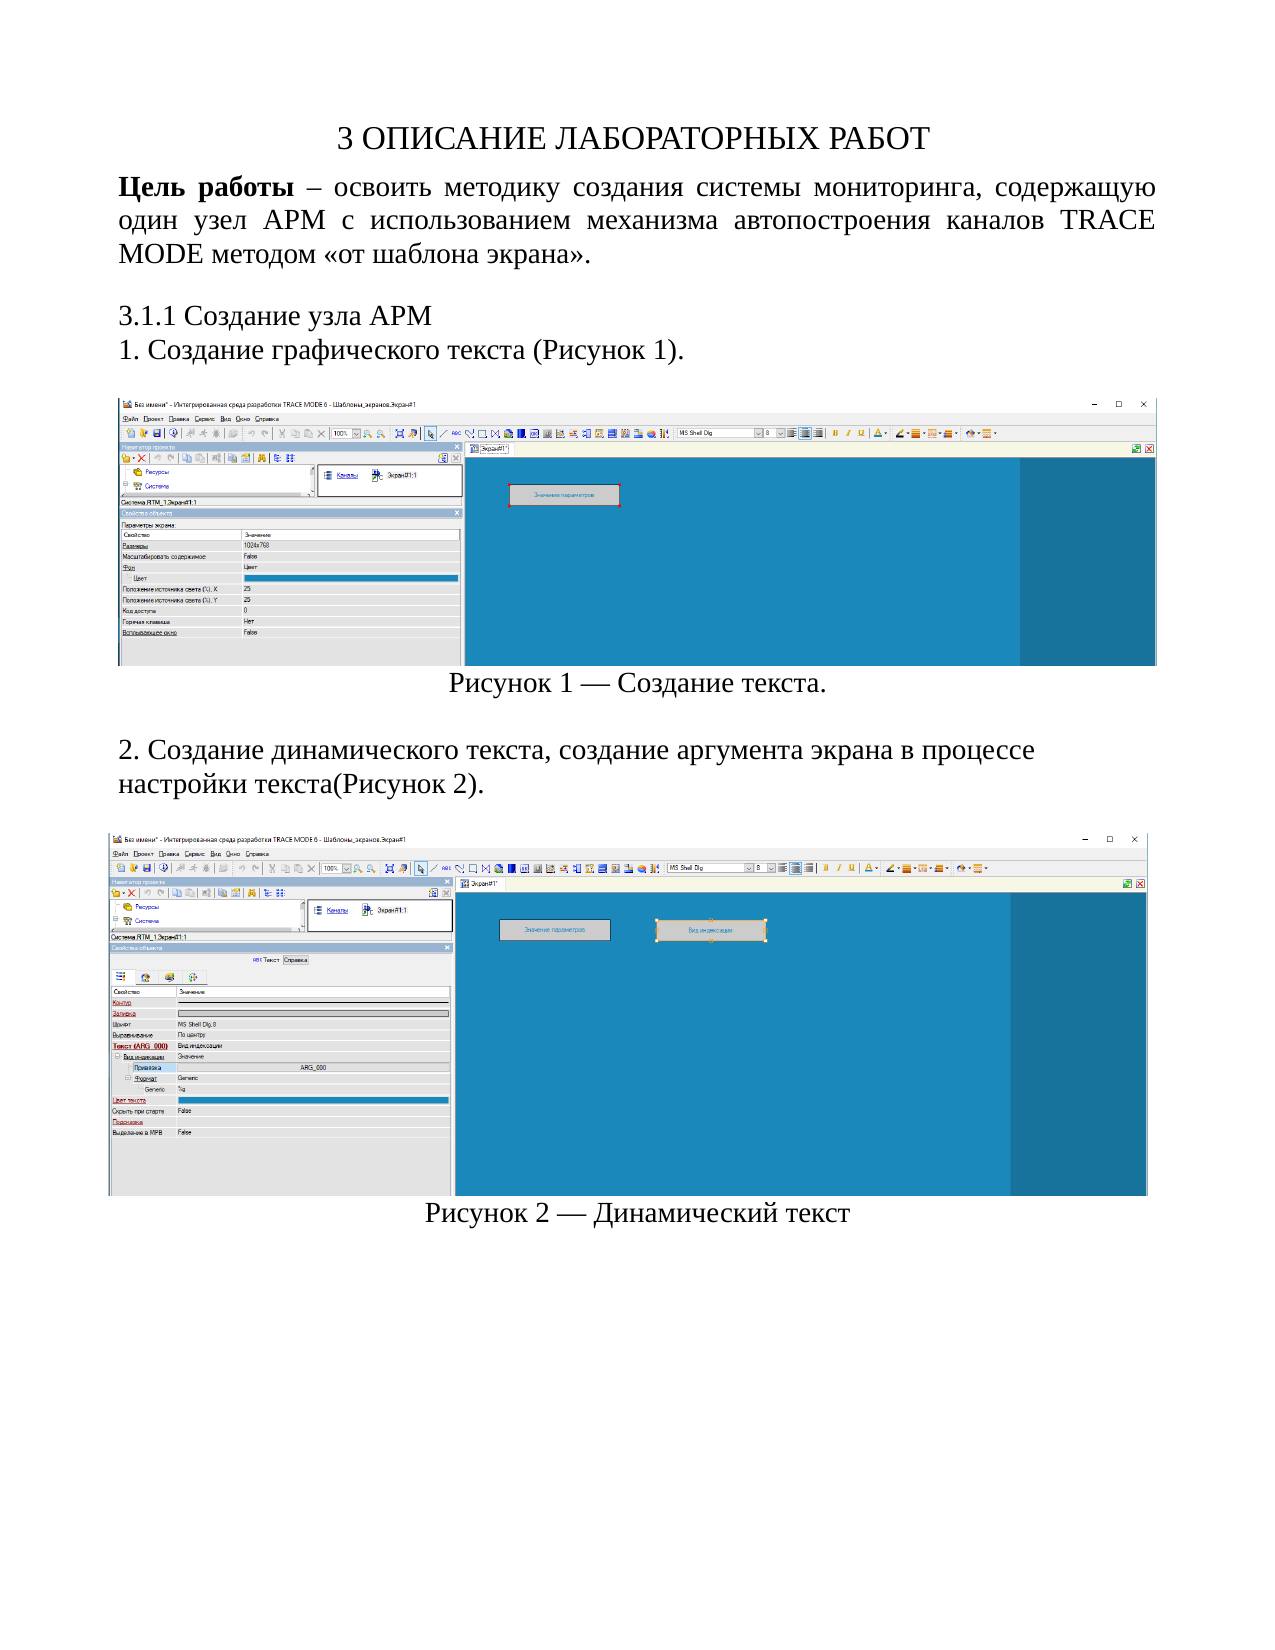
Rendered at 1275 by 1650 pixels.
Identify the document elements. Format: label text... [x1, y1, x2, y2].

text Рисунок 1 — Создание текста. [118, 399, 1157, 699]
text 3.1.1 Создание узла АРМ [118, 298, 1157, 332]
text 3 ОПИСАНИЕ ЛАБОРАТОРНЫХ РАБОТ [118, 118, 1157, 156]
text Цель работы – освоить методику создания системы мониторинга, содержащую один узел АРМ с использованием механизма автопостроения каналов TRACE MODE методом «от шаблона экрана». [118, 169, 1157, 269]
text 2. Создание динамического текста, создание аргумента экрана в процессе настройки текста(Рисунок 2). [118, 732, 1157, 799]
picture [108, 833, 1098, 1196]
text 1. Cоздание графического текста (Рисунок 1). [118, 332, 1157, 365]
text Рисунок 2 — Динамический текст [118, 833, 1157, 1229]
